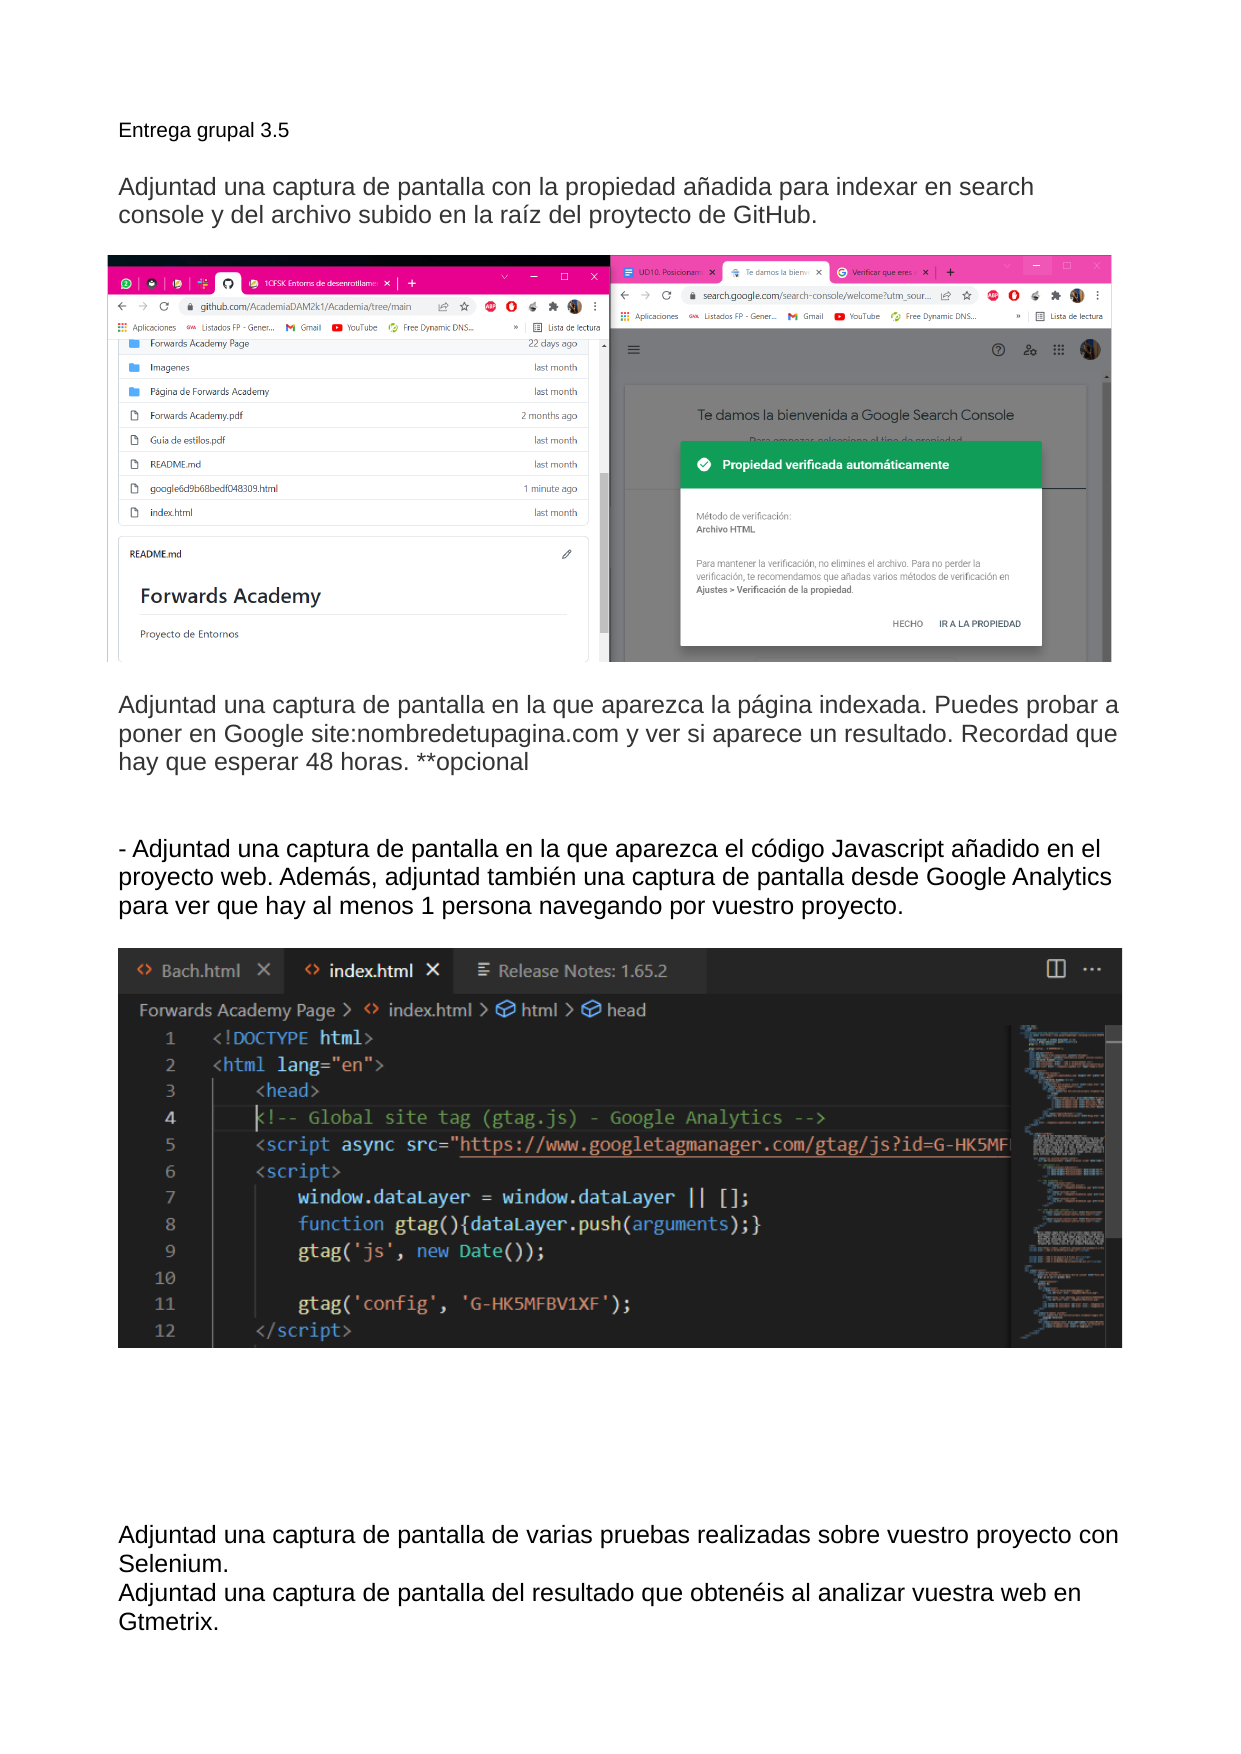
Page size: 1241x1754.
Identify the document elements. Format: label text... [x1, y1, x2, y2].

picture [107, 255, 1112, 662]
picture [118, 948, 1123, 1348]
text Adjuntad una captura de pantalla en la que aparezca la página indexada. Puedes probar a poner en Google site:nombredetupagina.com y ver si aparece un resultado. Recordad que hay que esperar 48 horas. **opcional [118, 690, 1122, 776]
text Adjuntad una captura de pantalla del resultado que obtenéis al analizar vuestra web en Gtmetrix. [118, 1578, 1122, 1635]
text - Adjuntad una captura de pantalla en la que aparezca el código Javascript añadido en el proyecto web. Además, adjuntad también una captura de pantalla desde Google Analytics para ver que hay al menos 1 persona navegando por vuestro proyecto. [118, 834, 1122, 920]
text Adjuntad una captura de pantalla con la propiedad añadida para indexar en search console y del archivo subido en la raíz del proytecto de GitHub. [118, 172, 1122, 229]
text Adjuntad una captura de pantalla de varias pruebas realizadas sobre vuestro proyecto con Selenium. [118, 1520, 1122, 1578]
